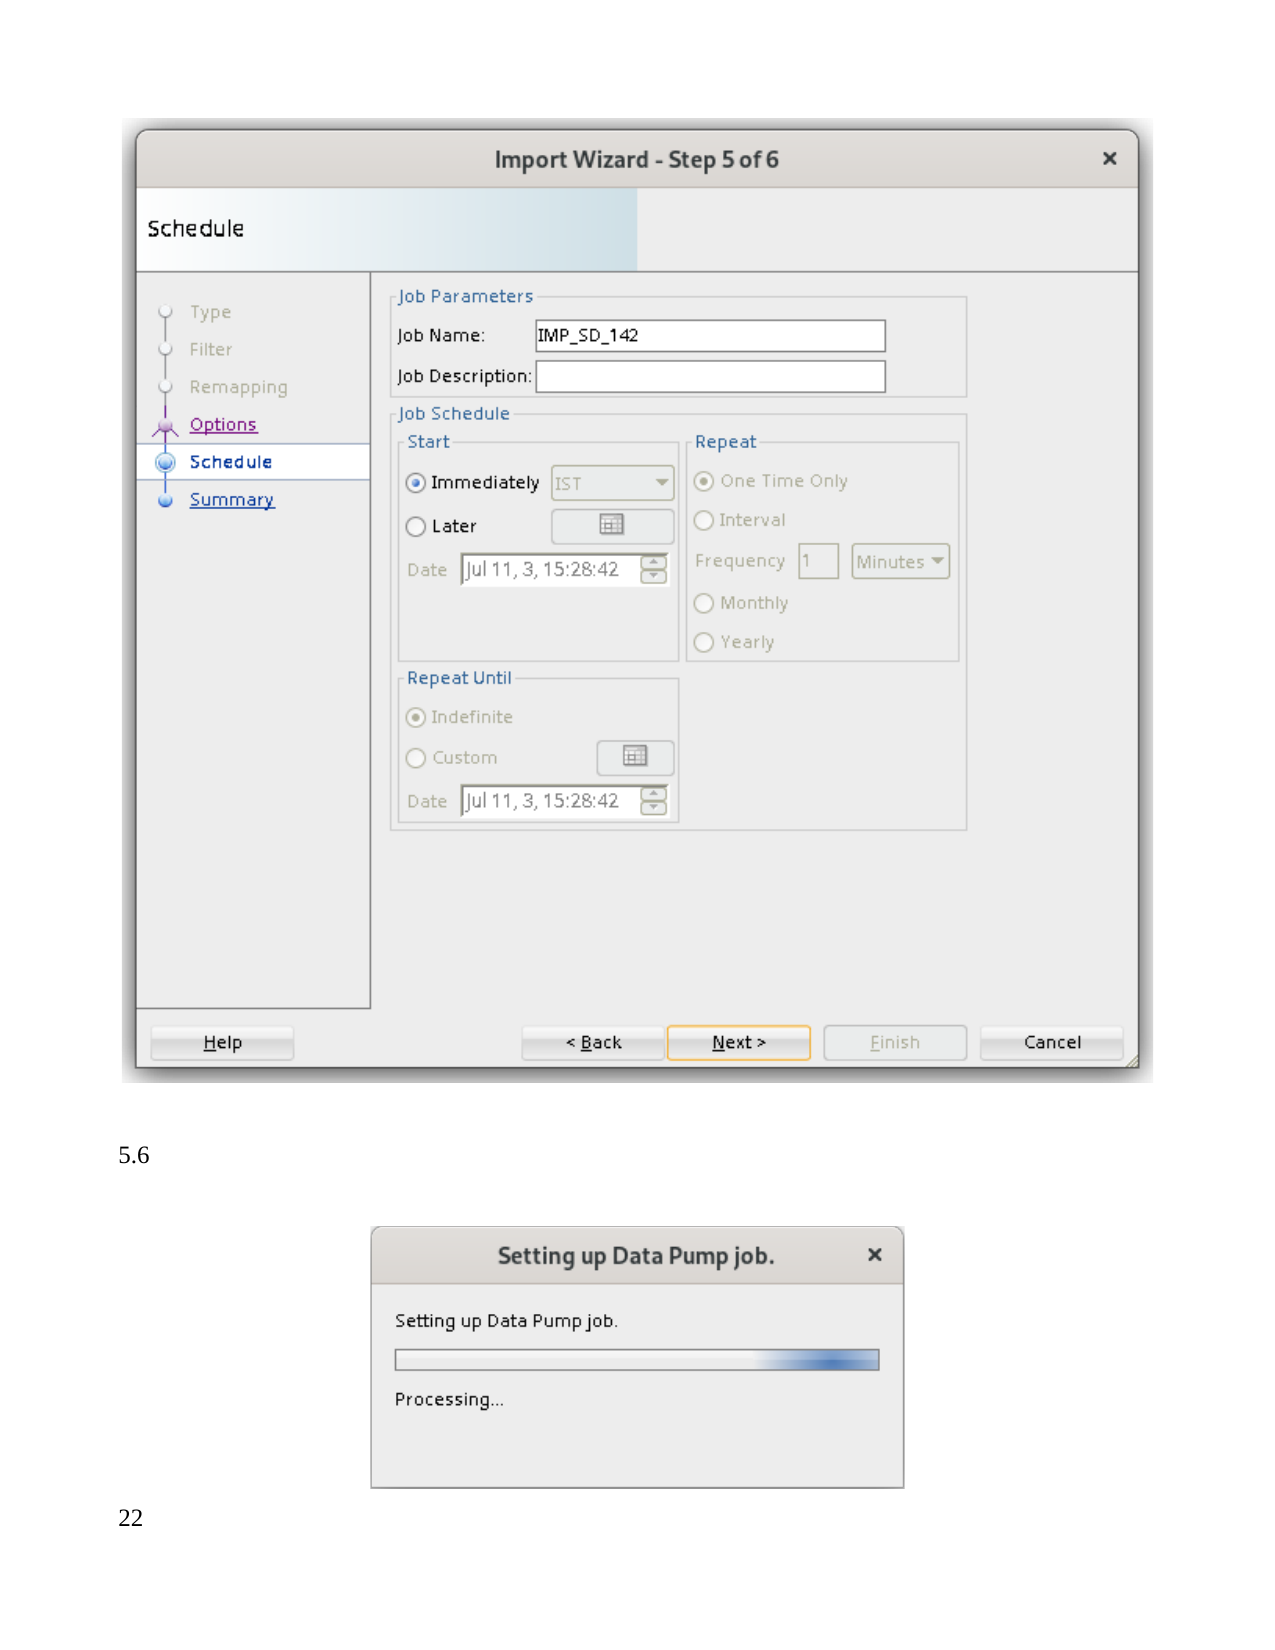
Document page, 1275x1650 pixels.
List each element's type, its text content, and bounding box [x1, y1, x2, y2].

text 5.6 [118, 1140, 1157, 1168]
picture [370, 1226, 905, 1489]
picture [121, 118, 1154, 1083]
